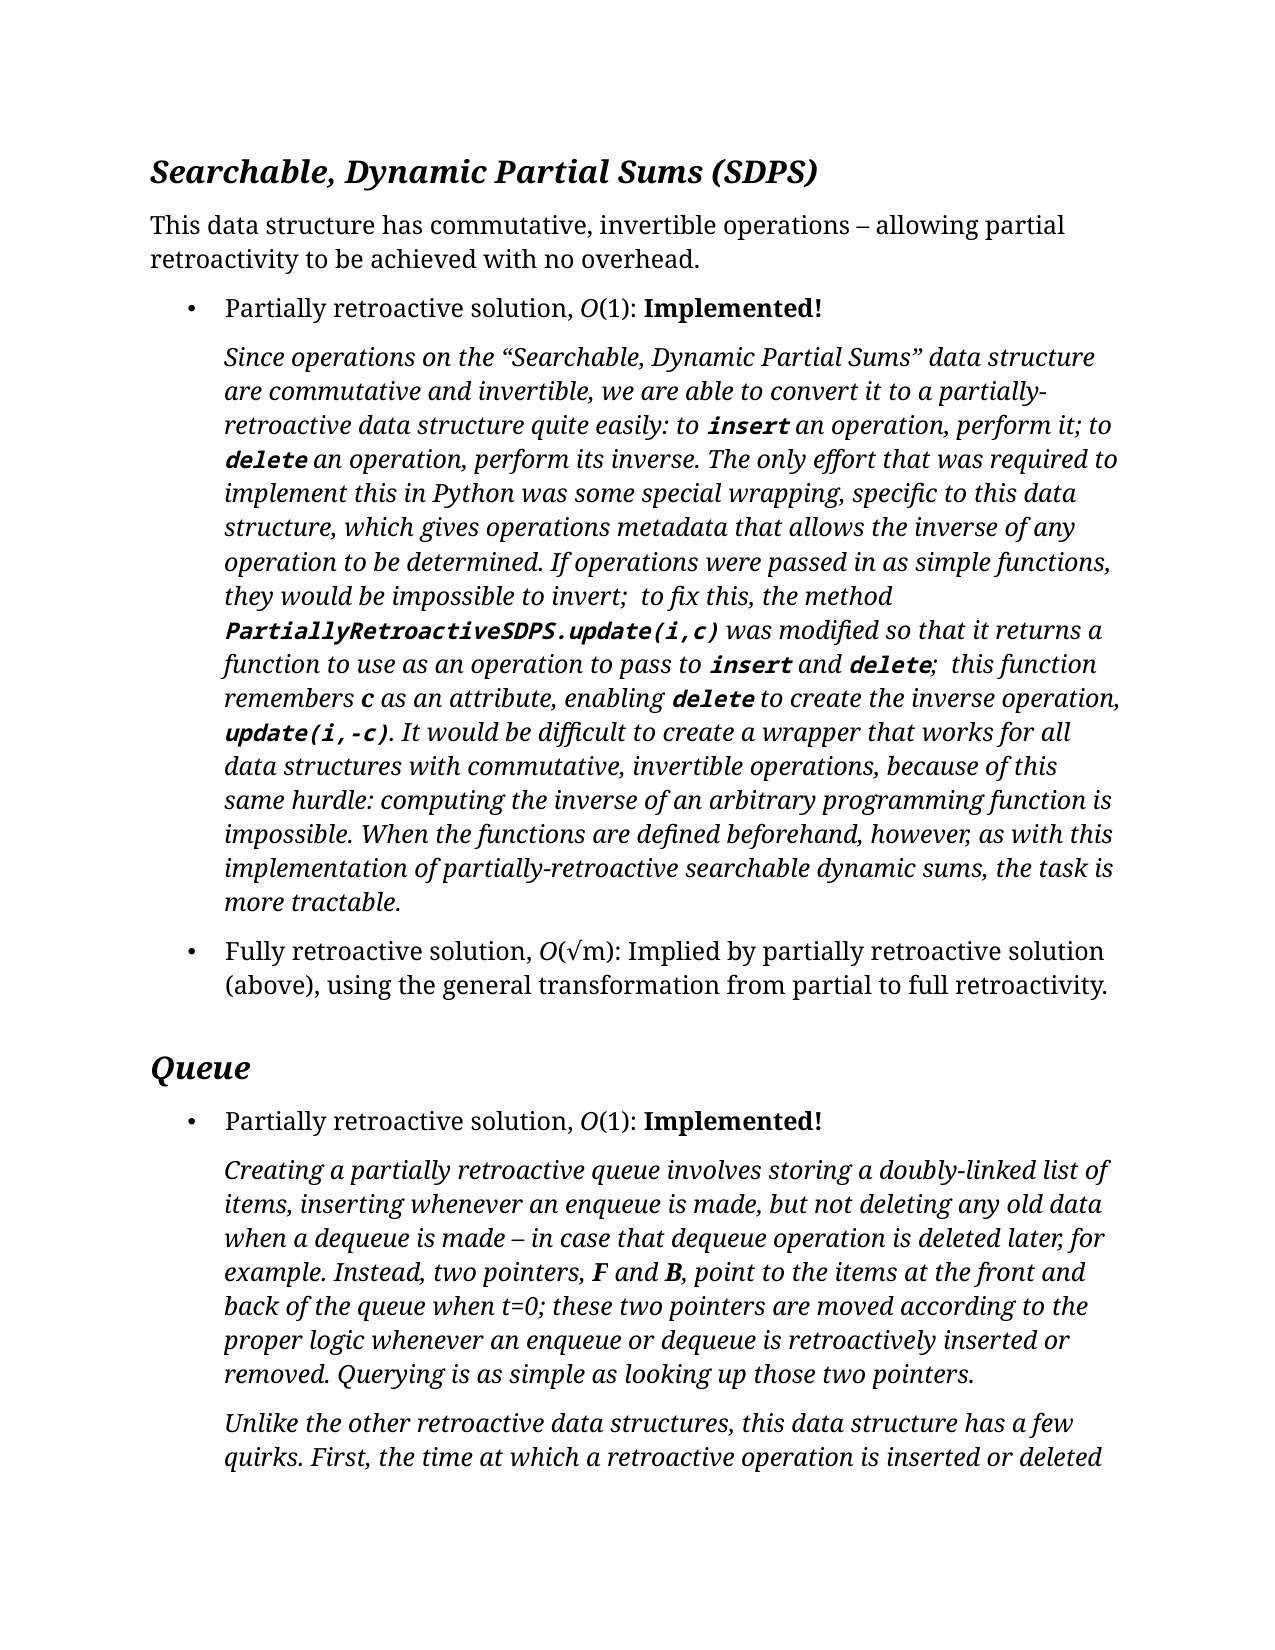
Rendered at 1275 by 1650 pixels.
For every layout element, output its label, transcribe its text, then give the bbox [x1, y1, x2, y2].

text Creating a partially retroactive queue involves storing a doubly-linked list of items, inserting whenever an enqueue is made, but not deleting any old data when a dequeue is made – in case that dequeue operation is deleted later, for example. Instead, two pointers, F and B, point to the items at the front and back of the queue when t=0; these two pointers are moved according to the proper logic whenever an enqueue or dequeue is retroactively inserted or removed. Querying is as simple as looking up those two pointers. [224, 1152, 1125, 1391]
text This data structure has commutative, invertible operations – allowing partial retroactivity to be achieved with no overhead. [150, 208, 1125, 276]
text Unlike the other retroactive data structures, this data structure has a few quirks. First, the time at which a retroactive operation is inserted or deleted [224, 1406, 1125, 1474]
text Queue [150, 1046, 1125, 1088]
list Partially retroactive solution, O(1): Implemented! [187, 1103, 1125, 1137]
list Fully retroactive solution, O(√m): Implied by partially retroactive solution (above), using the general transformation from partial to full retroactivity. [187, 934, 1125, 1031]
text Since operations on the “Searchable, Dynamic Partial Sums” data structure are commutative and invertible, we are able to convert it to a partially-retroactive data structure quite easily: to insert an operation, perform it; to delete an operation, perform its inverse. The only effort that was required to implement this in Python was some special wrapping, specific to this data structure, which gives operations metadata that allows the inverse of any operation to be determined. If operations were passed in as simple functions, they would be impossible to invert; to fix this, the method PartiallyRetroactiveSDPS.update(i,c) was modified so that it returns a function to use as an operation to pass to insert and delete; this function remembers c as an attribute, enabling delete to create the inverse operation, update(i,-c). It would be difficult to create a wrapper that works for all data structures with commutative, invertible operations, because of this same hurdle: computing the inverse of an arbitrary programming function is impossible. When the functions are defined beforehand, however, as with this implementation of partially-retroactive searchable dynamic sums, the task is more tractable. [224, 340, 1125, 919]
list Partially retroactive solution, O(1): Implemented! [187, 291, 1125, 325]
text Searchable, Dynamic Partial Sums (SDPS) [150, 150, 1125, 193]
